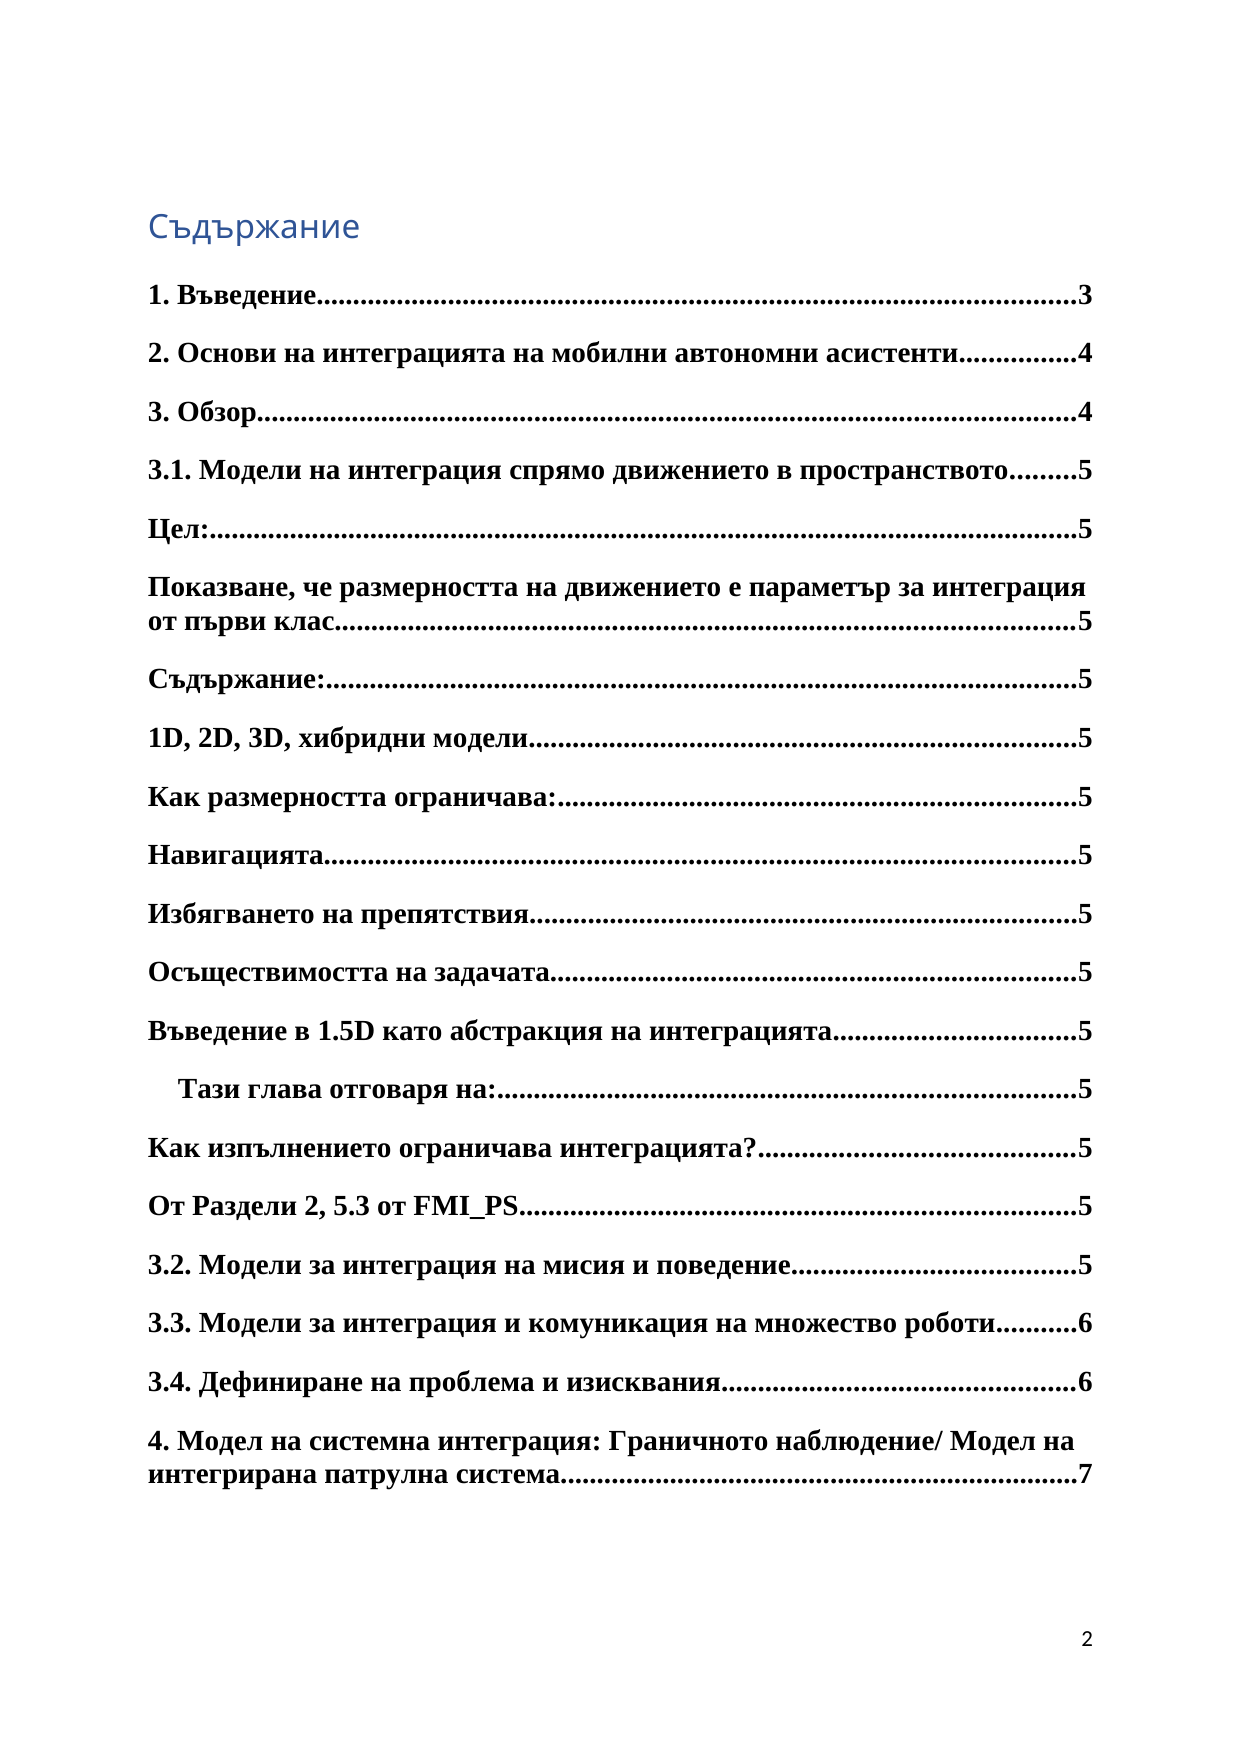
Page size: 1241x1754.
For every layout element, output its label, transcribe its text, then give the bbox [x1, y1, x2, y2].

text 3.2. Модели за интеграция на мисия и поведение 5 [148, 1247, 1093, 1281]
text Как изпълнението ограничава интеграцията? 5 [148, 1130, 1093, 1163]
text Навигацията 5 [148, 837, 1093, 871]
text Въведение в 1.5D като абстракция на интеграцията 5 [148, 1013, 1093, 1046]
text 1. Въведение 3 [148, 277, 1093, 310]
text От Раздели 2, 5.3 от FMI_PS 5 [148, 1188, 1093, 1222]
text 3.1. Модели на интеграция спрямо движението в пространството 5 [148, 452, 1093, 486]
table_header [256, 1533, 984, 1606]
text Показване, че размерността на движението е параметър за интеграция от първи клас 5 [148, 569, 1093, 637]
text 2. Основи на интеграцията на мобилни автономни асистенти 4 [148, 335, 1093, 369]
text 3.3. Модели за интеграция и комуникация на множество роботи 6 [148, 1306, 1093, 1339]
text 4. Модел на системна интеграция: Граничното наблюдение/ Модел на интегрирана патрулна система 7 [148, 1423, 1093, 1490]
text Избягването на препятствия 5 [148, 896, 1093, 929]
text 1D, 2D, 3D, хибридни модели 5 [148, 720, 1093, 754]
text 3.4. Дефиниране на проблема и изисквания 6 [148, 1364, 1093, 1398]
text 📌 Тази глава отговаря на: 5 [148, 1071, 1093, 1105]
subtitle Съдържание [148, 203, 1093, 248]
text Съдържание: 5 [148, 662, 1093, 695]
text Цел: 5 [148, 511, 1093, 544]
text Как размерността ограничава: 5 [148, 779, 1093, 812]
text Осъществимостта на задачата 5 [148, 954, 1093, 988]
text 3. Обзор 4 [148, 394, 1093, 427]
